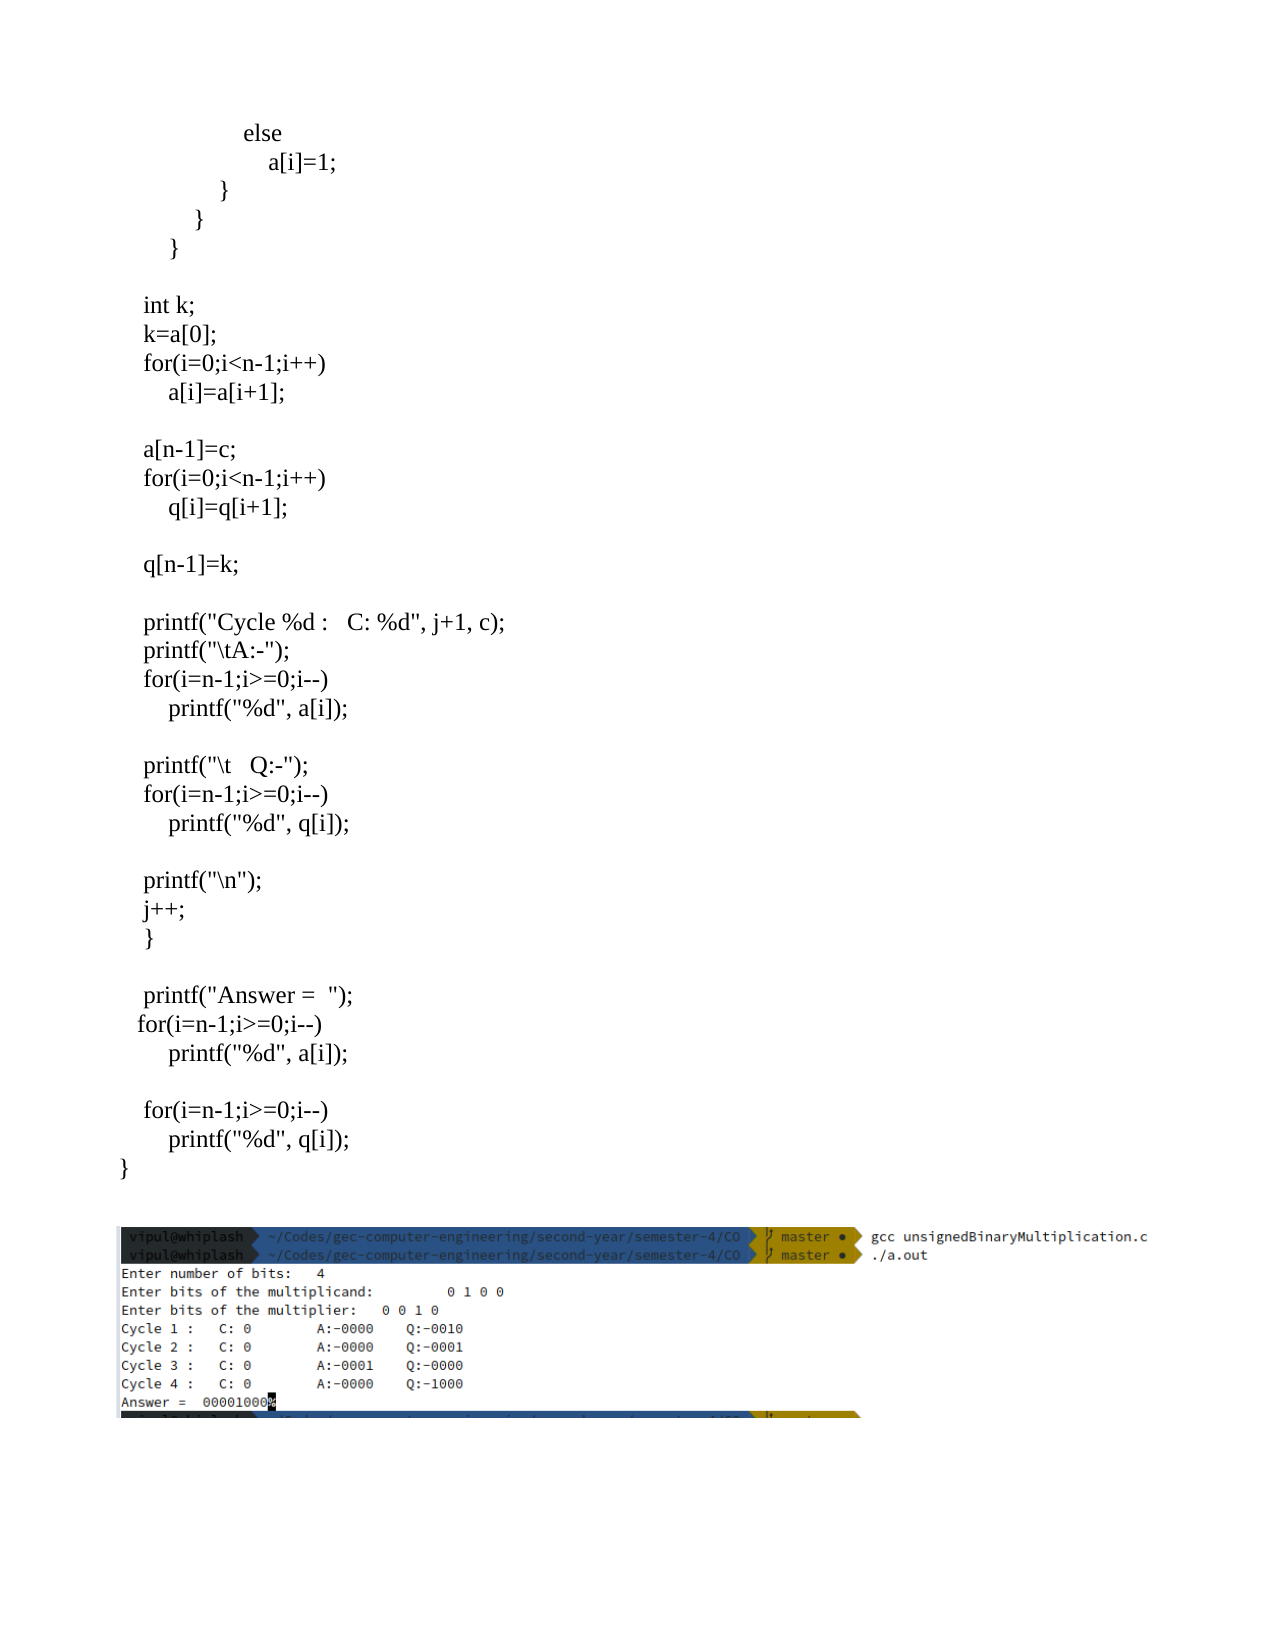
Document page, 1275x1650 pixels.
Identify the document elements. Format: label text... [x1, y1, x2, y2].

text printf("Cycle %d : C: %d", j+1, c); [118, 607, 1157, 636]
text a[i]=a[i+1]; [118, 377, 1157, 406]
text k=a[0]; [118, 319, 1157, 348]
text } [118, 204, 1157, 233]
text printf("%d", a[i]); [118, 1038, 1157, 1067]
text a[n-1]=c; [118, 434, 1157, 463]
text for(i=0;i<n-1;i++) [118, 463, 1157, 492]
text } [118, 233, 1157, 262]
text } [118, 176, 1157, 204]
text } [118, 923, 1157, 952]
text for(i=0;i<n-1;i++) [118, 348, 1157, 377]
text for(i=n-1;i>=0;i--) [118, 664, 1157, 693]
text printf("%d", q[i]); [118, 1124, 1157, 1153]
text printf("%d", a[i]); [118, 693, 1157, 722]
text j++; [118, 894, 1157, 923]
text int k; [118, 291, 1157, 319]
text q[i]=q[i+1]; [118, 492, 1157, 521]
text printf("\tA:-"); [118, 636, 1157, 664]
text } [118, 1153, 1157, 1182]
text for(i=n-1;i>=0;i--) [118, 1096, 1157, 1124]
text printf("%d", q[i]); [118, 808, 1157, 837]
text printf("\t Q:-"); [118, 751, 1157, 779]
text printf("Answer = "); [118, 981, 1157, 1009]
text for(i=n-1;i>=0;i--) [118, 779, 1157, 808]
text else [118, 118, 1157, 147]
text a[i]=1; [118, 147, 1157, 176]
text printf("\n"); [118, 866, 1157, 894]
text for(i=n-1;i>=0;i--) [118, 1009, 1157, 1038]
text q[n-1]=k; [118, 549, 1157, 578]
picture [116, 1226, 1155, 1418]
